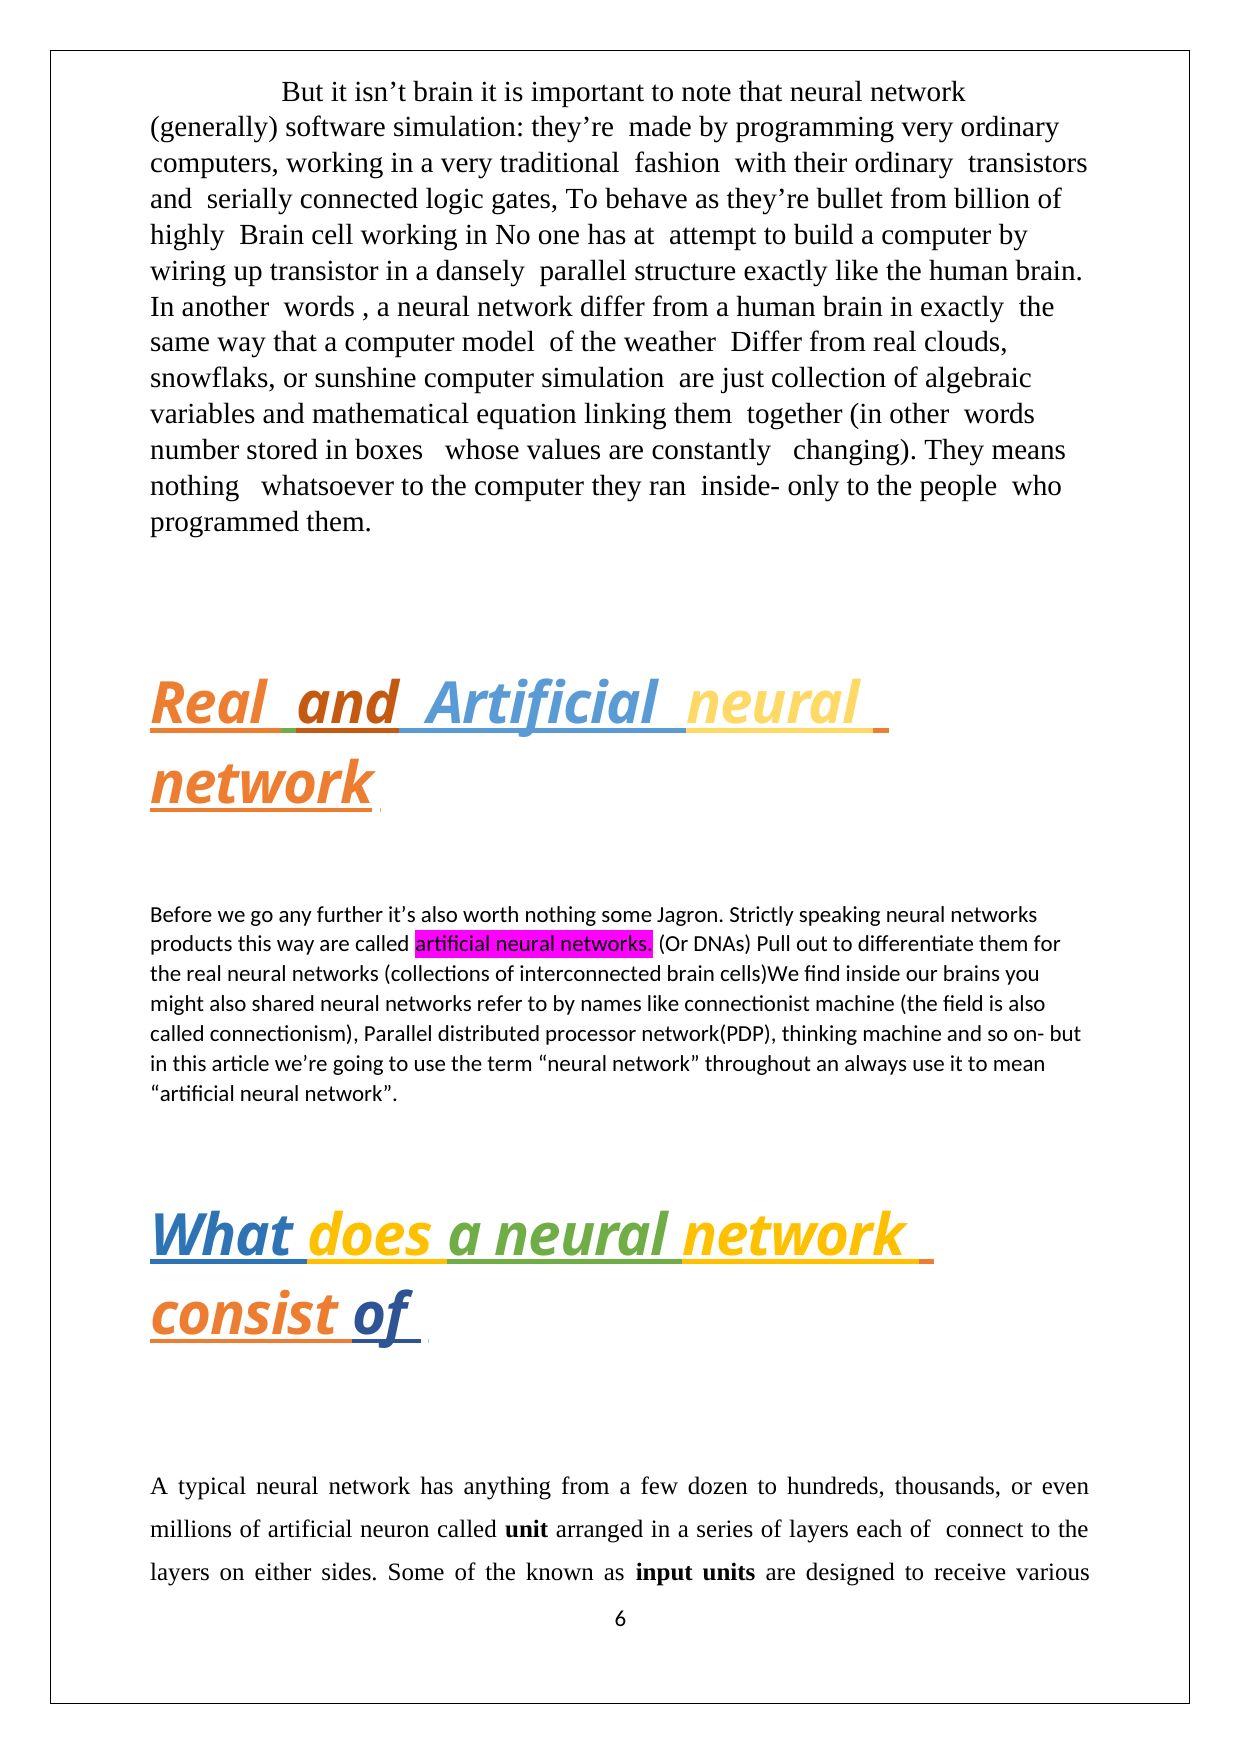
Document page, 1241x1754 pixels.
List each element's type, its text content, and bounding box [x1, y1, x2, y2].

title What does a neural network consist of [150, 1193, 1090, 1352]
text Before we go any further it’s also worth nothing some Jagron. Strictly speaking neural networks products this way are called artificial neural networks. (Or DNAs) Pull out to differentiate them for the real neural networks (collections of interconnected brain cells)We find inside our brains you might also shared neural networks refer to by names like connectionist machine (the field is also called connectionism), Parallel distributed processor network(PDP), thinking machine and so on- but in this article we’re going to use the term “neural network” throughout an always use it to mean “artificial neural network”. [150, 900, 1090, 1107]
text But it isn’t brain it is important to note that neural network (generally) software simulation: they’re made by programming very ordinary computers, working in a very traditional fashion with their ordinary transistors and serially connected logic gates, To behave as they’re bullet from billion of highly Brain cell working in No one has at attempt to build a computer by wiring up transistor in a dansely parallel structure exactly like the human brain. In another words , a neural network differ from a human brain in exactly the same way that a computer model of the weather Differ from real clouds, snowflaks, or sunshine computer simulation are just collection of algebraic variables and mathematical equation linking them together (in other words number stored in boxes whose values are constantly changing). They means nothing whatsoever to the computer they ran inside- only to the people who programmed them. [150, 74, 1090, 537]
text A typical neural network has anything from a few dozen to hundreds, thousands, or even millions of artificial neuron called unit arranged in a series of layers each of connect to the layers on either sides. Some of the known as input units are designed to receive various [150, 1471, 1090, 1586]
title Real and Artificial neural network [150, 661, 1090, 820]
